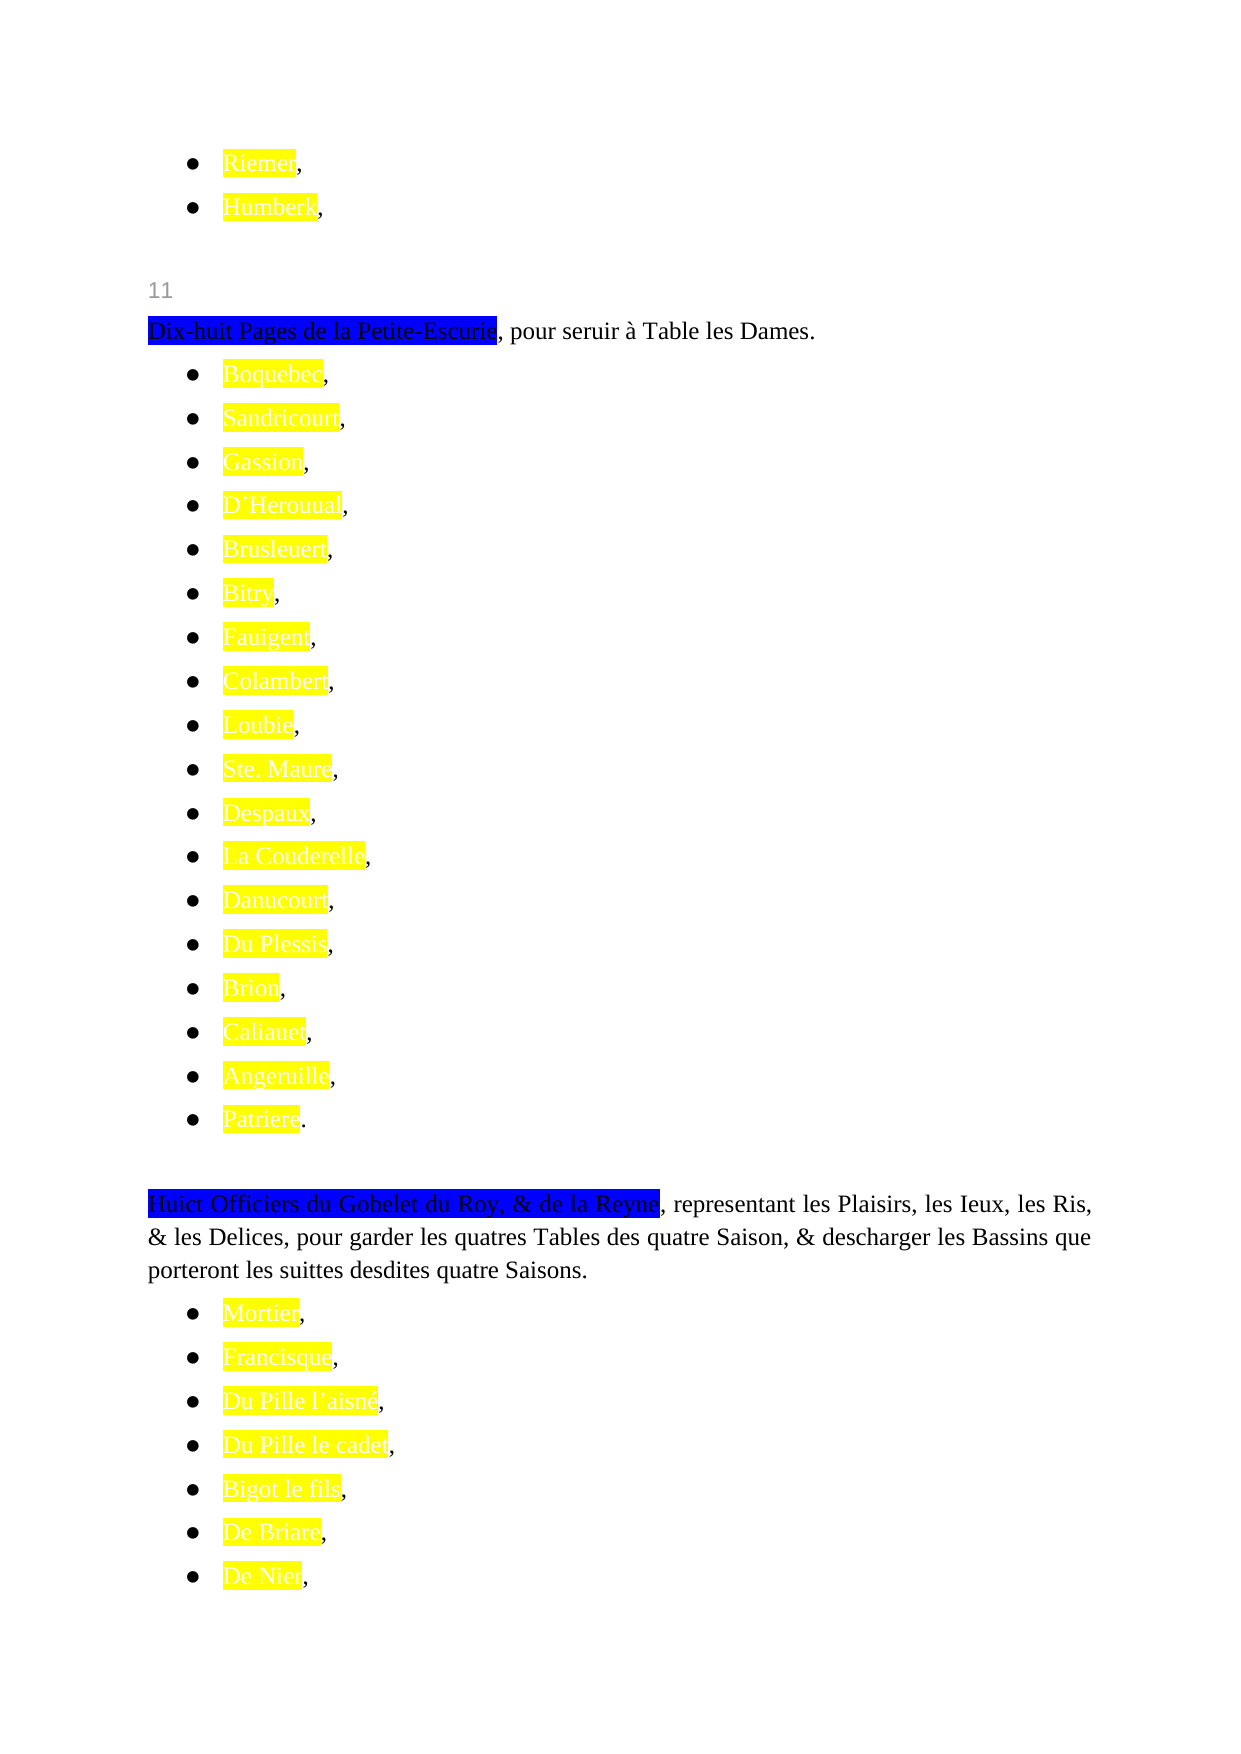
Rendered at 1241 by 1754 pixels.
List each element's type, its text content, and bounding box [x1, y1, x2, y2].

list Bigot le fils, [185, 1473, 1093, 1503]
list Patriere. [185, 1104, 1093, 1134]
list Danucourt, [185, 884, 1093, 915]
list Brion, [185, 972, 1093, 1003]
list Mortier, [185, 1297, 1093, 1328]
list De Nier, [185, 1560, 1093, 1591]
list Du Pille le cadet, [185, 1429, 1093, 1459]
list Du Pille l’aisné, [185, 1385, 1093, 1416]
list Gassion, [185, 446, 1093, 476]
list Du Plessis, [185, 928, 1093, 959]
list Bitry, [185, 577, 1093, 608]
list Brusleuert, [185, 533, 1093, 564]
list Boquebec, [185, 358, 1093, 389]
list Sandricourt, [185, 402, 1093, 432]
list Humberk, [185, 191, 1093, 222]
list Caliauet, [185, 1016, 1093, 1046]
list La Couderelle, [185, 841, 1093, 871]
list Ste. Maure, [185, 753, 1093, 783]
text Dix-huit Pages de la Petite-Escurie, pour seruir à Table les Dames. [497, 316, 1093, 345]
list Riemer, [185, 148, 1093, 178]
list Colambert, [185, 665, 1093, 696]
text 11 [173, 277, 1093, 303]
list D’Herouual, [185, 490, 1093, 520]
list Despaux, [185, 797, 1093, 827]
list De Briare, [185, 1517, 1093, 1547]
list Fauigent, [185, 621, 1093, 652]
list Loubie, [185, 709, 1093, 739]
list Francisque, [185, 1341, 1093, 1372]
text Huict Officiers du Gobelet du Roy, & de la Reyne, representant les Plaisirs, les Ieux, les Ris, & les Delices, pour garder les quatres Tables des quatre Saison, & descharger les Bassins que porteront les suittes desdites quatre Saisons. [148, 1189, 1093, 1284]
list Angeruille, [185, 1060, 1093, 1090]
